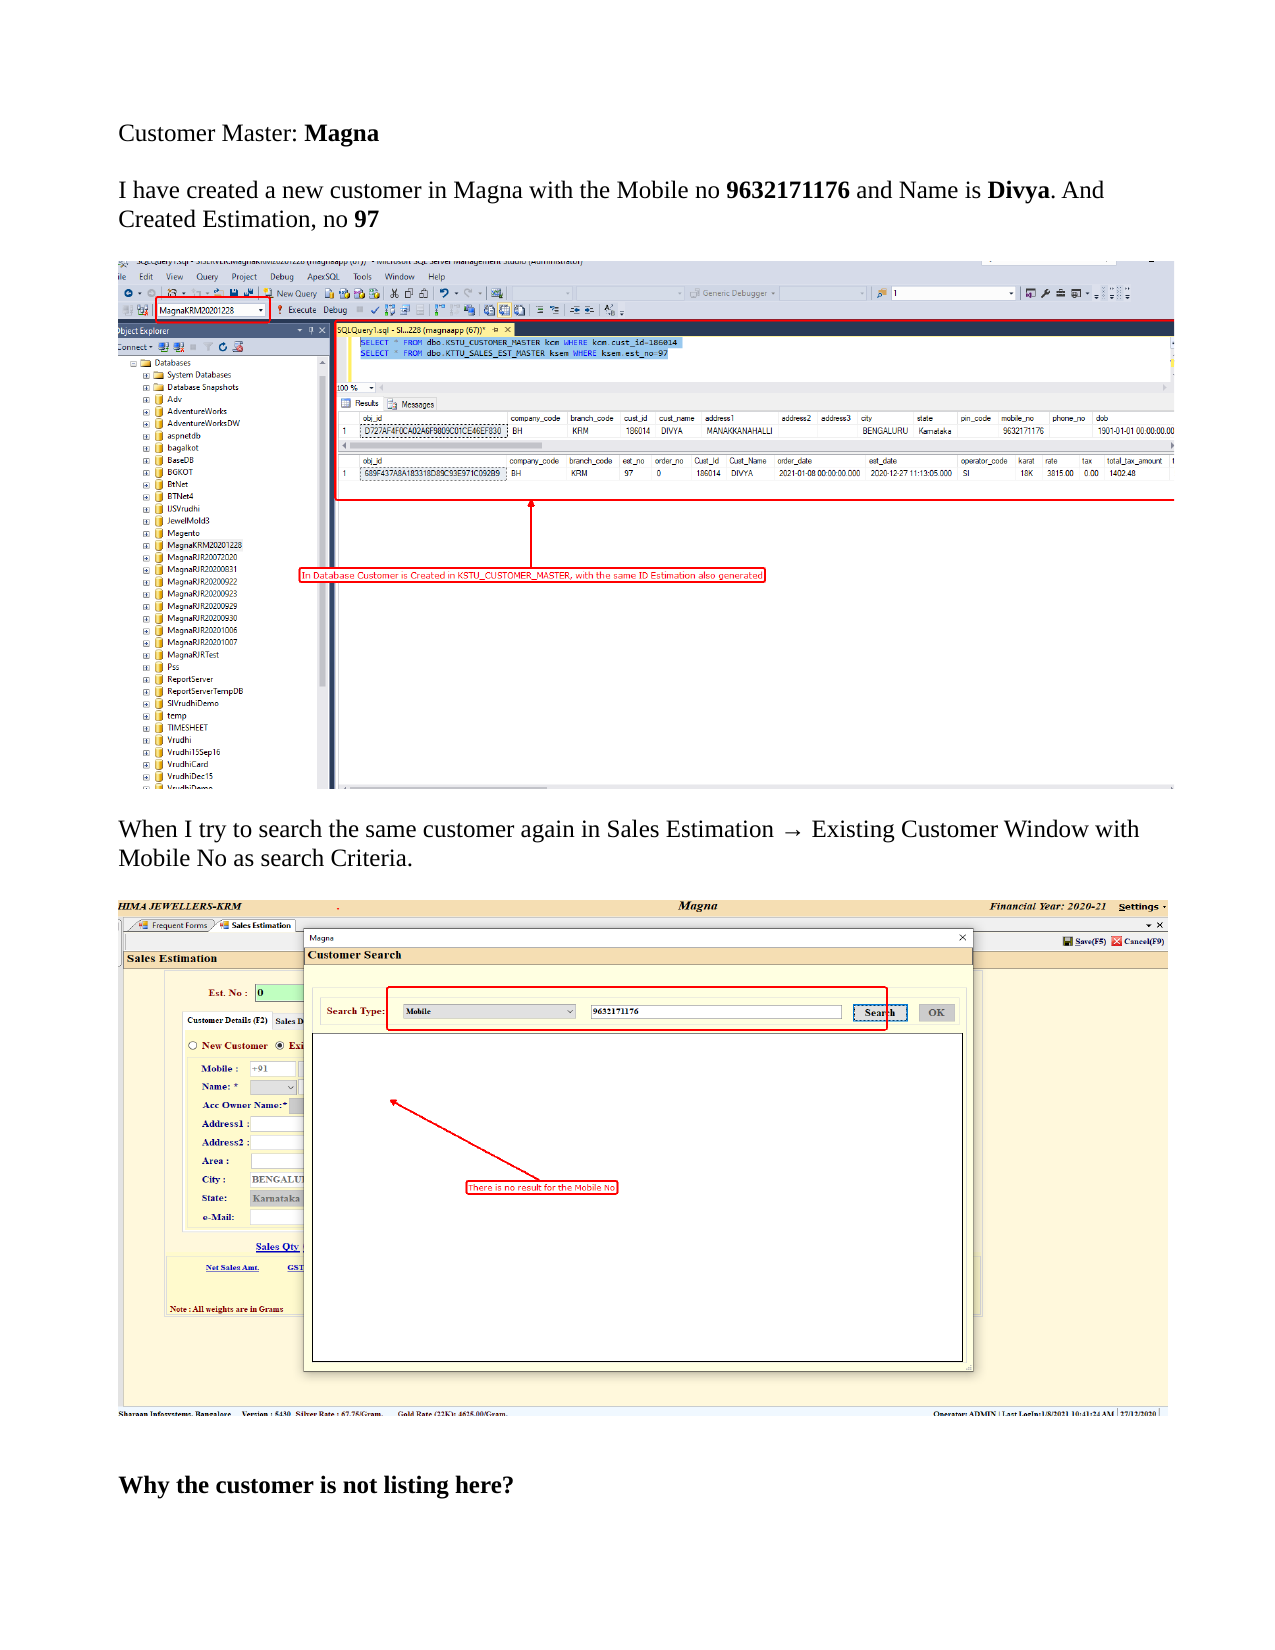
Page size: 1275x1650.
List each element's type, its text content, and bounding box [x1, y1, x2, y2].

text I have created a new customer in Magna with the Mobile no 9632171176 and Name is Divya. And Created Estimation, no 97 [118, 176, 1157, 233]
text Why the customer is not listing here? [118, 1470, 1157, 1499]
text When I try to search the same customer again in Sales Estimation → Existing Customer Window with Mobile No as search Criteria. [118, 814, 1157, 872]
text Customer Master: Magna [118, 118, 1157, 147]
